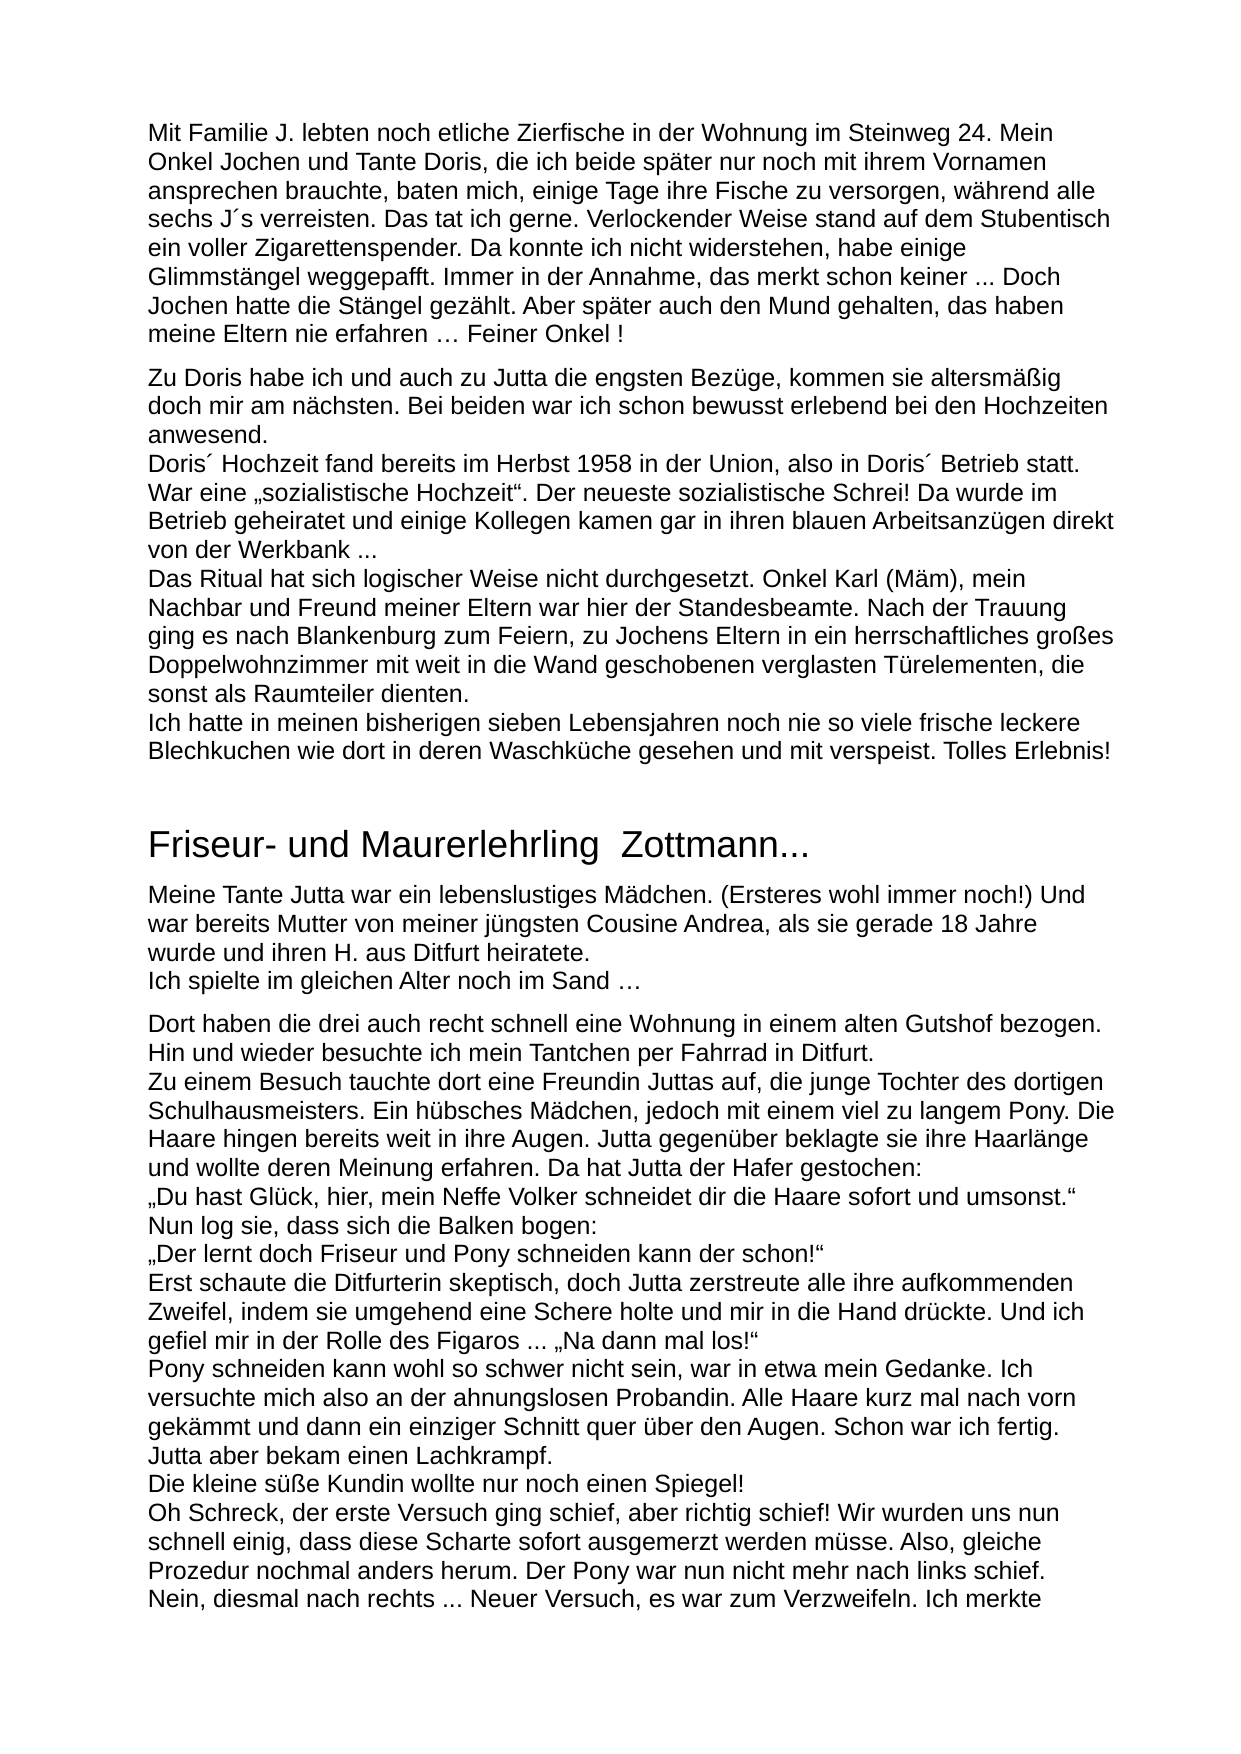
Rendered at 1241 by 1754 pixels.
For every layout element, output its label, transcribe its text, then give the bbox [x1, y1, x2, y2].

text Nun log sie, dass sich die Balken bogen: [148, 1211, 1119, 1239]
text „Du hast Glück, hier, mein Neffe Volker schneidet dir die Haare sofort und umsonst.“ [148, 1182, 1119, 1211]
text Dort haben die drei auch recht schnell eine Wohnung in einem alten Gutshof bezogen. Hin und wieder besuchte ich mein Tantchen per Fahrrad in Ditfurt. [148, 1009, 1119, 1067]
text Das Ritual hat sich logischer Weise nicht durchgesetzt. Onkel Karl (Mäm), mein Nachbar und Freund meiner Eltern war hier der Standesbeamte. Nach der Trauung ging es nach Blankenburg zum Feiern, zu Jochens Eltern in ein herrschaftliches großes Doppelwohnzimmer mit weit in die Wand geschobenen verglasten Türelementen, die sonst als Raumteiler dienten. [148, 564, 1119, 707]
text Erst schaute die Ditfurterin skeptisch, doch Jutta zerstreute alle ihre aufkommenden Zweifel, indem sie umgehend eine Schere holte und mir in die Hand drückte. Und ich gefiel mir in der Rolle des Figaros ... „Na dann mal los!“ [148, 1268, 1119, 1354]
text Meine Tante Jutta war ein lebenslustiges Mädchen. (Ersteres wohl immer noch!) Und war bereits Mutter von meiner jüngsten Cousine Andrea, als sie gerade 18 Jahre wurde und ihren H. aus Ditfurt heiratete. [148, 880, 1119, 966]
text Ich hatte in meinen bisherigen sieben Lebensjahren noch nie so viele frische leckere Blechkuchen wie dort in deren Waschküche gesehen und mit verspeist. Tolles Erlebnis! [148, 707, 1119, 765]
text Mit Familie J. lebten noch etliche Zierfische in der Wohnung im Steinweg 24. Mein Onkel Jochen und Tante Doris, die ich beide später nur noch mit ihrem Vornamen ansprechen brauchte, baten mich, einige Tage ihre Fische zu versorgen, während alle sechs J´s verreisten. Das tat ich gerne. Verlockender Weise stand auf dem Stubentisch ein voller Zigarettenspender. Da konnte ich nicht widerstehen, habe einige Glimmstängel weggepafft. Immer in der Annahme, das merkt schon keiner ... Doch Jochen hatte die Stängel gezählt. Aber später auch den Mund gehalten, das haben meine Eltern nie erfahren … Feiner Onkel ! [148, 118, 1119, 348]
text Oh Schreck, der erste Versuch ging schief, aber richtig schief! Wir wurden uns nun schnell einig, dass diese Scharte sofort ausgemerzt werden müsse. Also, gleiche Prozedur nochmal anders herum. Der Pony war nun nicht mehr nach links schief. [148, 1498, 1119, 1584]
text Ich spielte im gleichen Alter noch im Sand … [148, 966, 1119, 995]
text Zu einem Besuch tauchte dort eine Freundin Juttas auf, die junge Tochter des dortigen Schulhausmeisters. Ein hübsches Mädchen, jedoch mit einem viel zu langem Pony. Die Haare hingen bereits weit in ihre Augen. Jutta gegenüber beklagte sie ihre Haarlänge und wollte deren Meinung erfahren. Da hat Jutta der Hafer gestochen: [148, 1067, 1119, 1182]
text „Der lernt doch Friseur und Pony schneiden kann der schon!“ [148, 1239, 1119, 1268]
text Friseur- und Maurerlehrling Zottmann... [148, 822, 1119, 866]
text Zu Doris habe ich und auch zu Jutta die engsten Bezüge, kommen sie altersmäßig doch mir am nächsten. Bei beiden war ich schon bewusst erlebend bei den Hochzeiten anwesend. [148, 362, 1119, 449]
text Pony schneiden kann wohl so schwer nicht sein, war in etwa mein Gedanke. Ich versuchte mich also an der ahnungslosen Probandin. Alle Haare kurz mal nach vorn gekämmt und dann ein einziger Schnitt quer über den Augen. Schon war ich fertig. Jutta aber bekam einen Lachkrampf. [148, 1354, 1119, 1469]
text Nein, diesmal nach rechts ... Neuer Versuch, es war zum Verzweifeln. Ich merkte [148, 1584, 1119, 1613]
text Doris´ Hochzeit fand bereits im Herbst 1958 in der Union, also in Doris´ Betrieb statt. War eine „sozialistische Hochzeit“. Der neueste sozialistische Schrei! Da wurde im Betrieb geheiratet und einige Kollegen kamen gar in ihren blauen Arbeitsanzügen direkt von der Werkbank ... [148, 449, 1119, 564]
text Die kleine süße Kundin wollte nur noch einen Spiegel! [148, 1469, 1119, 1498]
